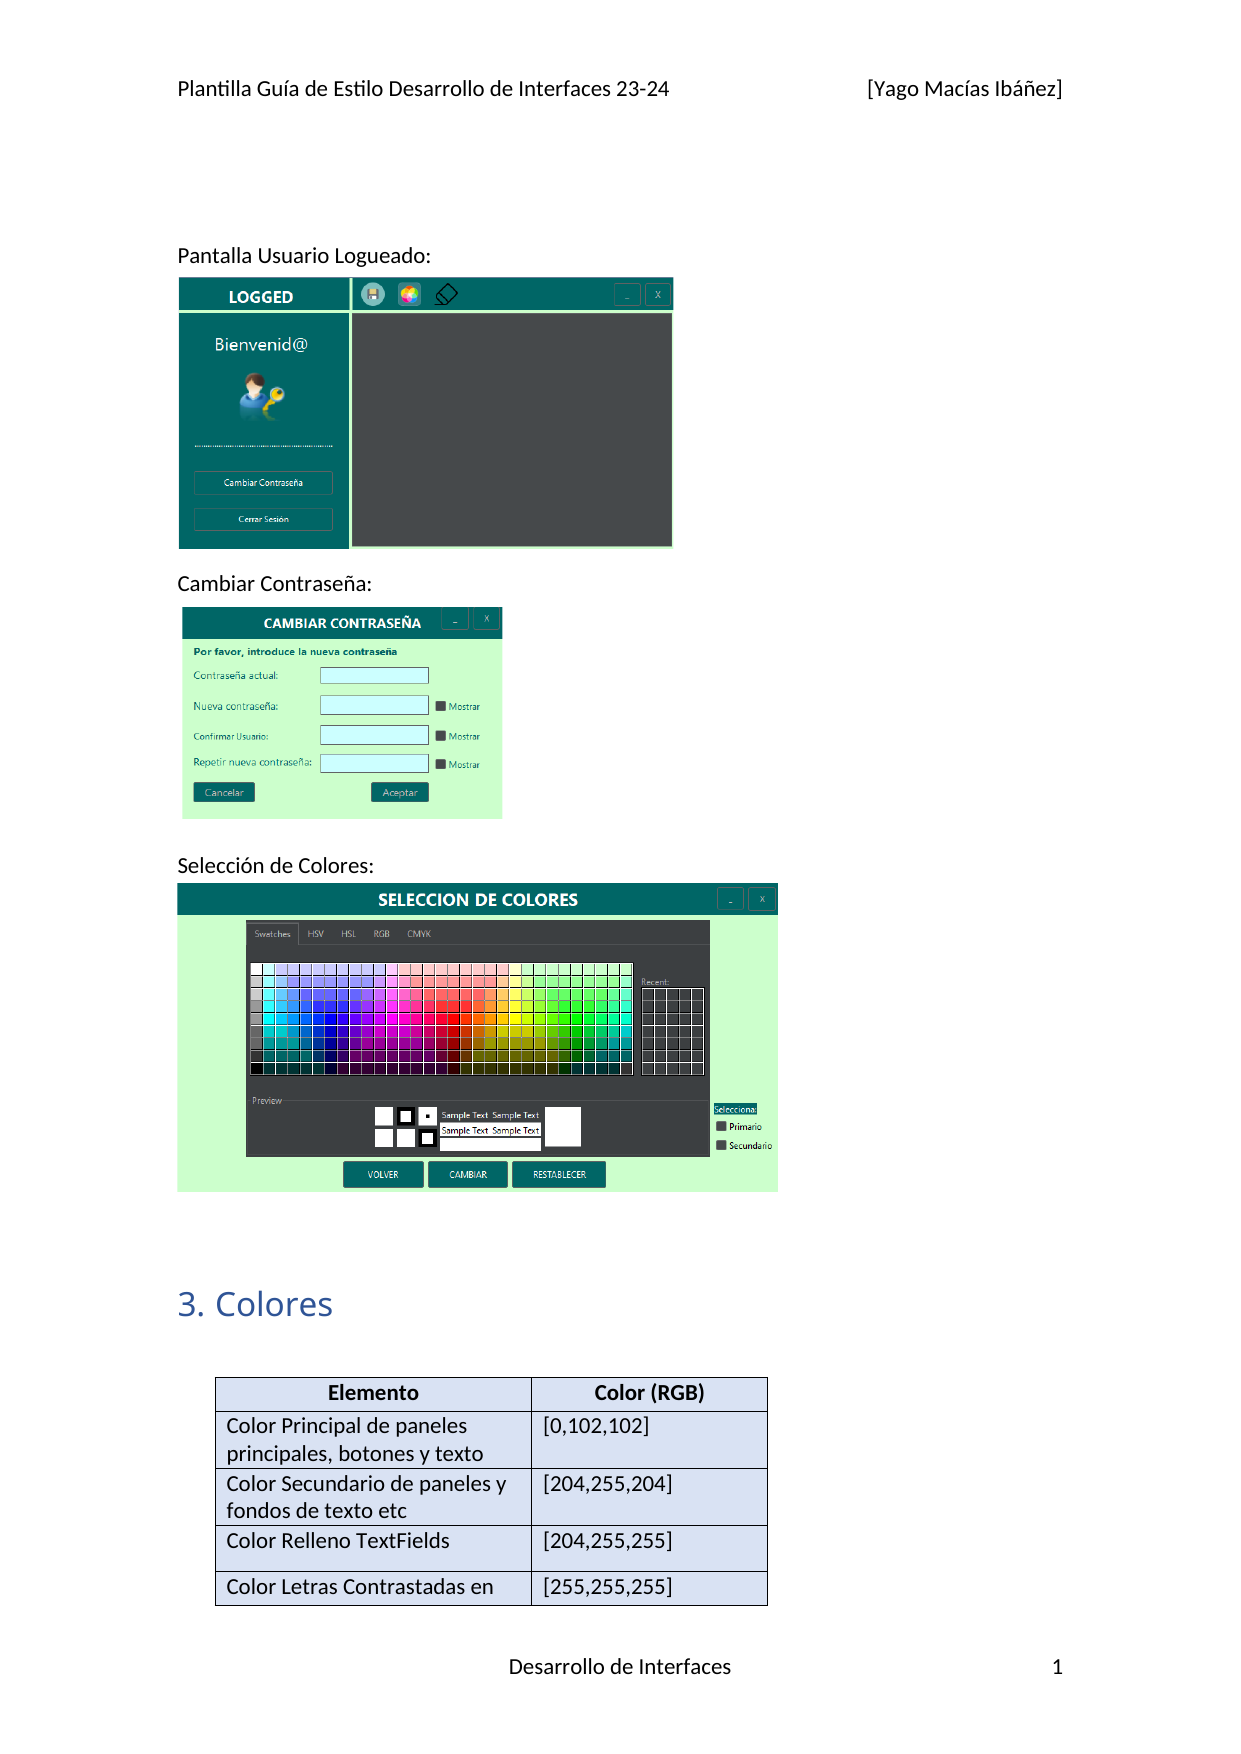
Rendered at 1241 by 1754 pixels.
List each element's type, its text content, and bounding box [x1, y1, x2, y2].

table_cell Color Relleno TextFields [216, 1526, 531, 1571]
table_cell [204,255,204] [532, 1469, 767, 1525]
text Cambiar Contraseña: [177, 569, 1063, 597]
table_cell Color Letras Contrastadas en [216, 1572, 531, 1605]
table_cell Color Principal de paneles principales, botones y texto [216, 1412, 531, 1468]
text Selección de Colores: [177, 851, 1063, 879]
subtitle Colores [177, 1281, 1063, 1326]
table_cell [255,255,255] [532, 1572, 767, 1605]
text Pantalla Usuario Logueado: [177, 241, 1063, 269]
picture [178, 277, 674, 549]
picture [182, 607, 503, 819]
table_header Elemento [216, 1378, 531, 1411]
picture [177, 883, 778, 1192]
table_header Color (RGB) [532, 1378, 767, 1411]
table_cell [204,255,255] [532, 1526, 767, 1571]
table_cell [0,102,102] [532, 1412, 767, 1468]
table_cell Color Secundario de paneles y fondos de texto etc [216, 1469, 531, 1525]
